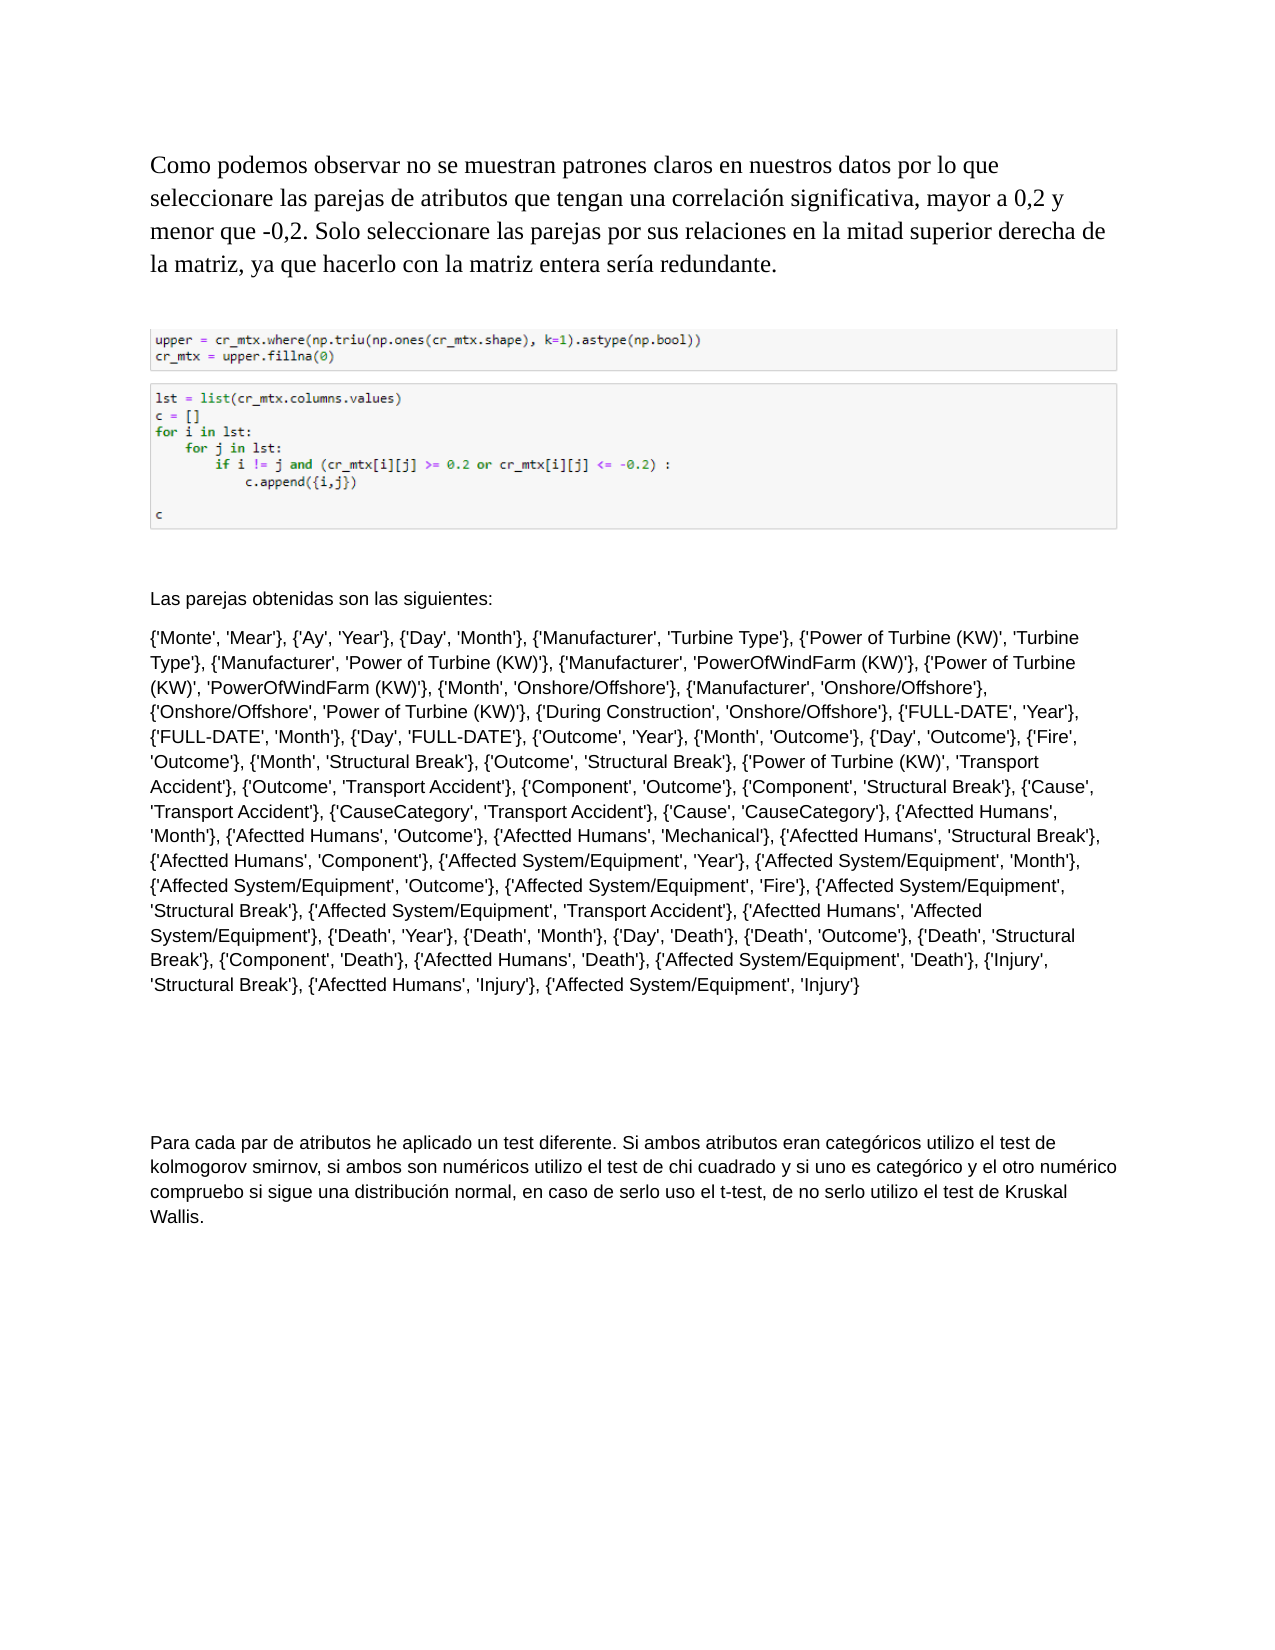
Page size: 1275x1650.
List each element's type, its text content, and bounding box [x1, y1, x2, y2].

text Para cada par de atributos he aplicado un test diferente. Si ambos atributos eran categóricos utilizo el test de kolmogorov smirnov, si ambos son numéricos utilizo el test de chi cuadrado y si uno es categórico y el otro numérico compruebo si sigue una distribución normal, en caso de serlo uso el t-test, de no serlo utilizo el test de Kruskal Wallis. [150, 1132, 1125, 1227]
text Las parejas obtenidas son las siguientes: [150, 588, 1125, 609]
text {'Monte', 'Mear'}, {'Ay', 'Year'}, {'Day', 'Month'}, {'Manufacturer', 'Turbine Type'}, {'Power of Turbine (KW)', 'Turbine Type'}, {'Manufacturer', 'Power of Turbine (KW)'}, {'Manufacturer', 'PowerOfWindFarm (KW)'}, {'Power of Turbine (KW)', 'PowerOfWindFarm (KW)'}, {'Month', 'Onshore/Offshore'}, {'Manufacturer', 'Onshore/Offshore'}, {'Onshore/Offshore', 'Power of Turbine (KW)'}, {'During Construction', 'Onshore/Offshore'}, {'FULL-DATE', 'Year'}, {'FULL-DATE', 'Month'}, {'Day', 'FULL-DATE'}, {'Outcome', 'Year'}, {'Month', 'Outcome'}, {'Day', 'Outcome'}, {'Fire', 'Outcome'}, {'Month', 'Structural Break'}, {'Outcome', 'Structural Break'}, {'Power of Turbine (KW)', 'Transport Accident'}, {'Outcome', 'Transport Accident'}, {'Component', 'Outcome'}, {'Component', 'Structural Break'}, {'Cause', 'Transport Accident'}, {'CauseCategory', 'Transport Accident'}, {'Cause', 'CauseCategory'}, {'Afectted Humans', 'Month'}, {'Afectted Humans', 'Outcome'}, {'Afectted Humans', 'Mechanical'}, {'Afectted Humans', 'Structural Break'}, {'Afectted Humans', 'Component'}, {'Affected System/Equipment', 'Year'}, {'Affected System/Equipment', 'Month'}, {'Affected System/Equipment', 'Outcome'}, {'Affected System/Equipment', 'Fire'}, {'Affected System/Equipment', 'Structural Break'}, {'Affected System/Equipment', 'Transport Accident'}, {'Afectted Humans', 'Affected System/Equipment'}, {'Death', 'Year'}, {'Death', 'Month'}, {'Day', 'Death'}, {'Death', 'Outcome'}, {'Death', 'Structural Break'}, {'Component', 'Death'}, {'Afectted Humans', 'Death'}, {'Affected System/Equipment', 'Death'}, {'Injury', 'Structural Break'}, {'Afectted Humans', 'Injury'}, {'Affected System/Equipment', 'Injury'} [150, 627, 1125, 996]
text Como podemos observar no se muestran patrones claros en nuestros datos por lo que seleccionare las parejas de atributos que tengan una correlación significativa, mayor a 0,2 y menor que -0,2. Solo seleccionare las parejas por sus relaciones en la mitad superior derecha de la matriz, ya que hacerlo con la matriz entera sería redundante. [150, 150, 1125, 278]
picture [150, 329, 1125, 536]
